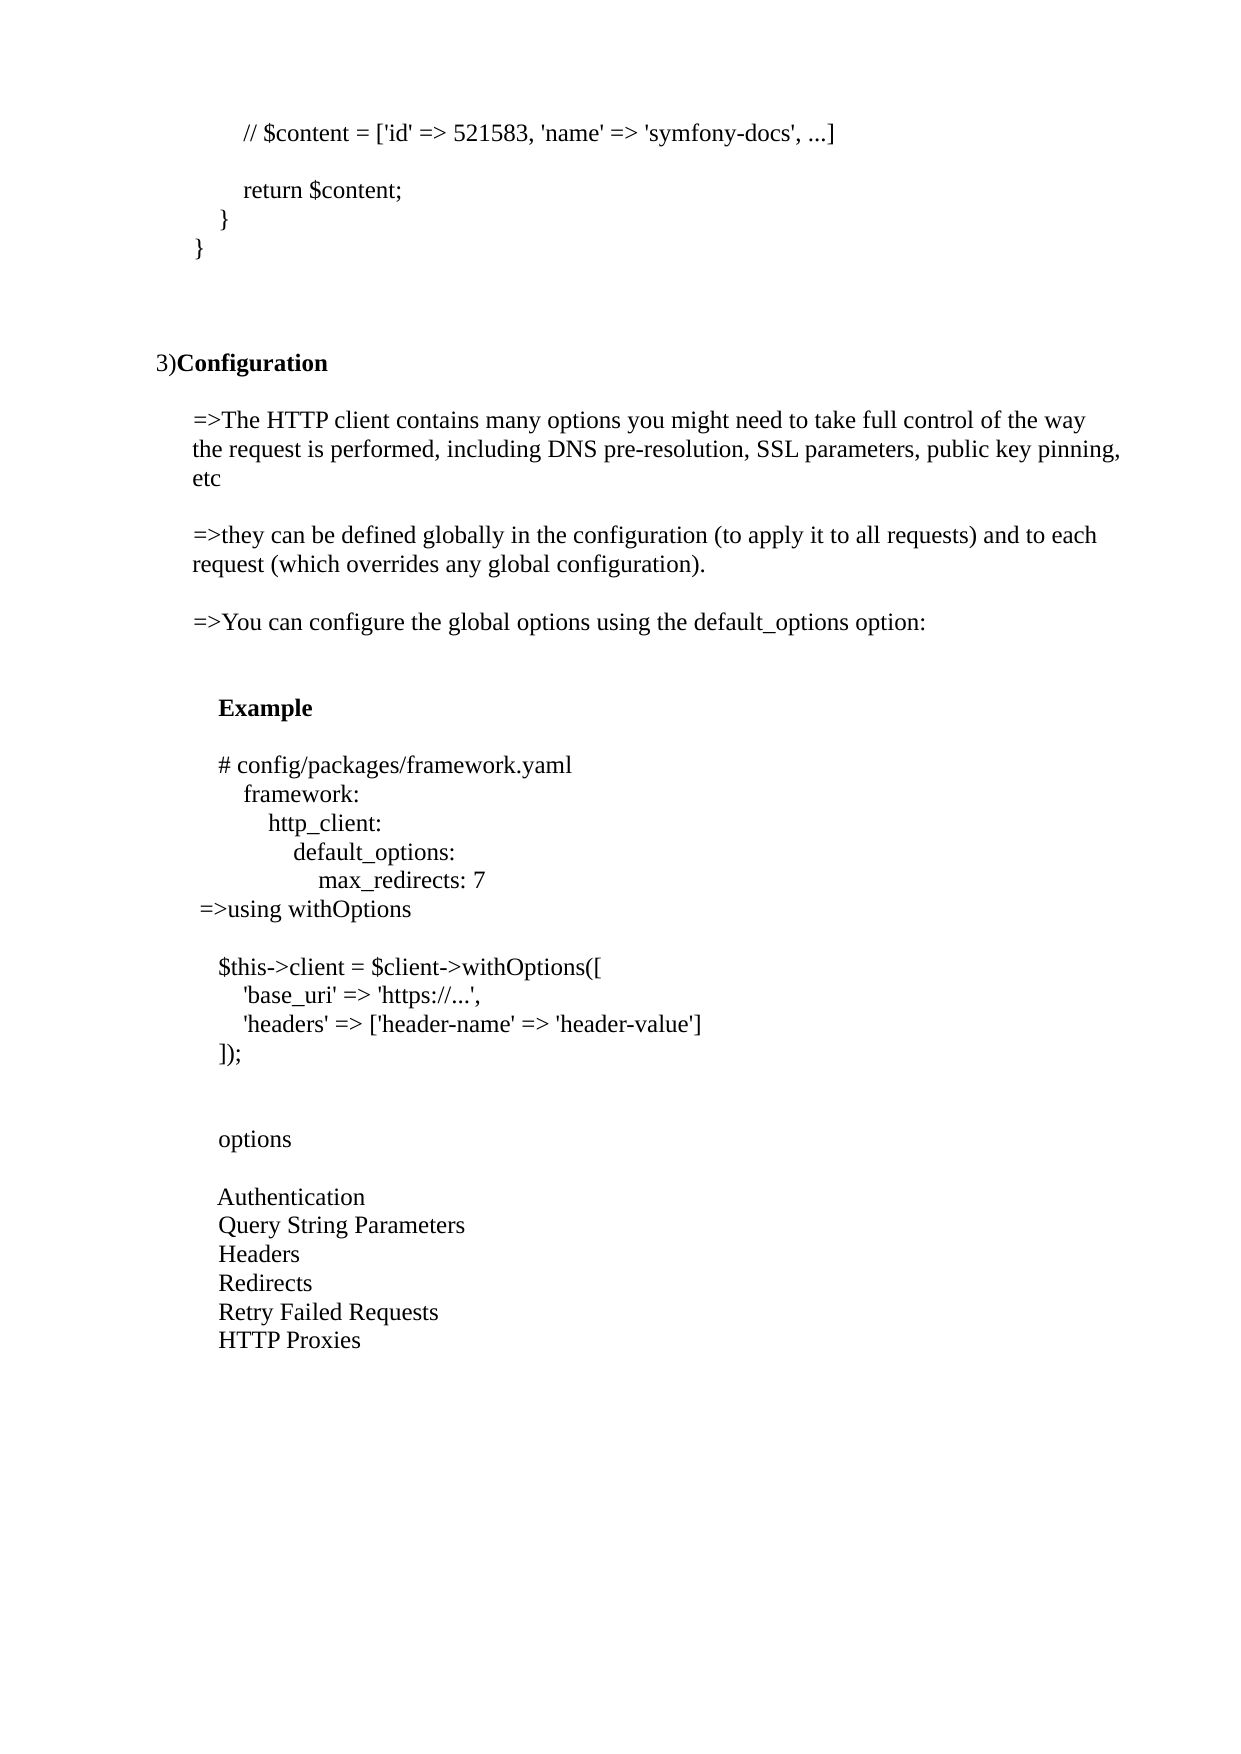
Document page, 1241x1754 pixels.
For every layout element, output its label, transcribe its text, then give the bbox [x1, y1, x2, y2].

text Redirects [118, 1268, 1122, 1297]
text Headers [118, 1239, 1122, 1268]
text Retry Failed Requests [118, 1297, 1122, 1326]
text # config/packages/framework.yaml [118, 751, 1122, 779]
text =>they can be defined globally in the configuration (to apply it to all requests) and to each request (which overrides any global configuration). [118, 521, 1122, 578]
text Authentication [118, 1182, 1122, 1211]
text default_options: [118, 837, 1122, 866]
text Example [118, 693, 1122, 722]
text =>The HTTP client contains many options you might need to take full control of the way the request is performed, including DNS pre-resolution, SSL parameters, public key pinning, etc [118, 406, 1122, 492]
text return $content; [118, 176, 1122, 204]
text framework: [118, 779, 1122, 808]
text 'base_uri' => 'https://...', [118, 981, 1122, 1009]
text =>using withOptions [118, 894, 1122, 923]
text options [118, 1124, 1122, 1153]
text HTTP Proxies [118, 1326, 1122, 1354]
text } [118, 204, 1122, 233]
text } [118, 233, 1122, 262]
text Query String Parameters [118, 1211, 1122, 1239]
text http_client: [118, 808, 1122, 837]
text max_redirects: 7 [118, 866, 1122, 894]
text ]); [118, 1038, 1122, 1067]
text // $content = ['id' => 521583, 'name' => 'symfony-docs', ...] [118, 118, 1122, 147]
text $this->client = $client->withOptions([ [118, 952, 1122, 981]
text 3)Configuration [118, 348, 1122, 377]
text 'headers' => ['header-name' => 'header-value'] [118, 1009, 1122, 1038]
text =>You can configure the global options using the default_options option: [118, 607, 1122, 636]
